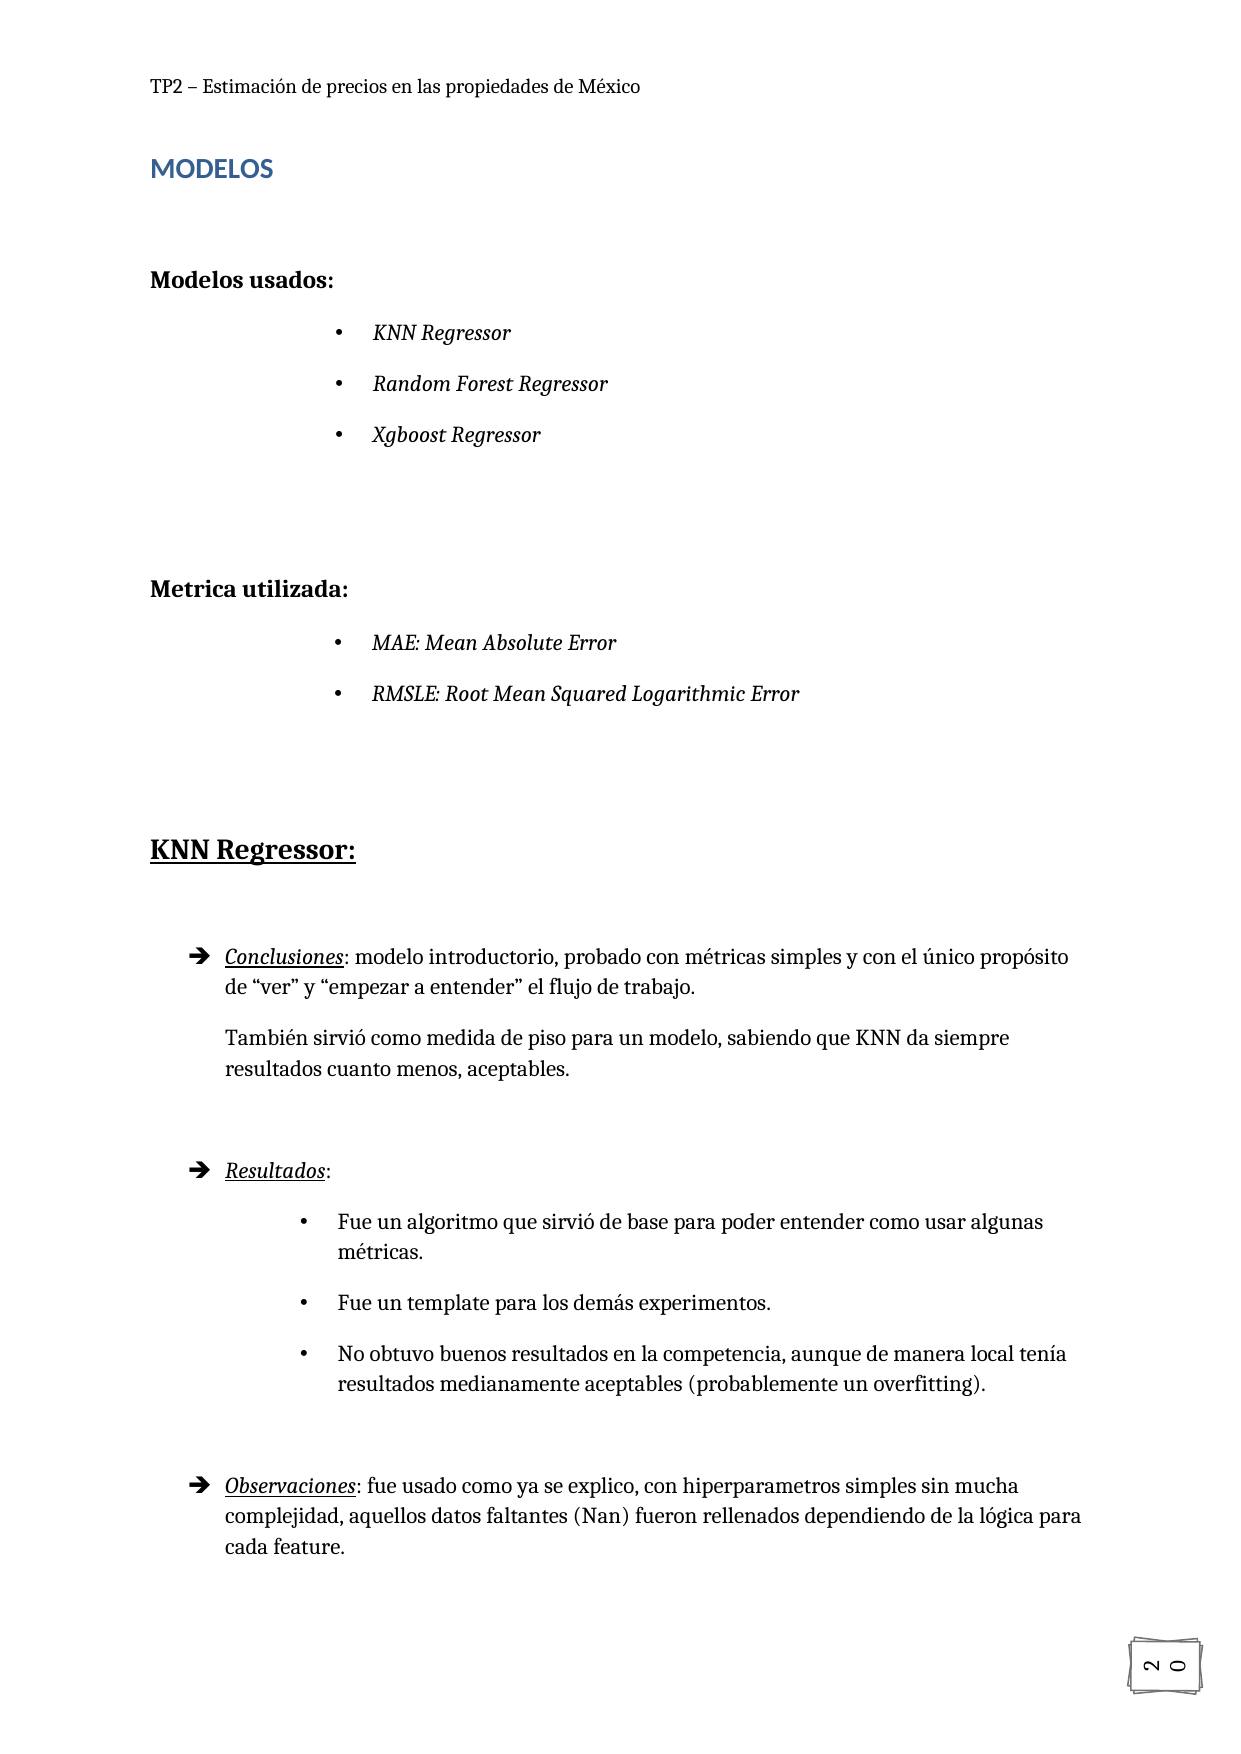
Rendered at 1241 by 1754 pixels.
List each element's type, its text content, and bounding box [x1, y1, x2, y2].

text KNN Regressor: [150, 833, 1090, 867]
list Observaciones: fue usado como ya se explico, con hiperparametros simples sin mucha complejidad, aquellos datos faltantes (Nan) fueron rellenados dependiendo de la lógica para cada feature. [187, 1473, 1090, 1560]
text Modelos usados: [150, 266, 1090, 294]
list MAE: Mean Absolute Error [334, 629, 1090, 656]
list No obtuvo buenos resultados en la competencia, aunque de manera local tenía resultados medianamente aceptables (probablemente un overfitting). [300, 1341, 1090, 1397]
list Fue un algoritmo que sirvió de base para poder entender como usar algunas métricas. [300, 1208, 1090, 1265]
list Conclusiones: modelo introductorio, probado con métricas simples y con el único propósito de “ver” y “empezar a entender” el flujo de trabajo. [187, 944, 1090, 1000]
text MODELOS [150, 150, 1090, 186]
list También sirvió como medida de piso para un modelo, sabiendo que KNN da siempre resultados cuanto menos, aceptables. [187, 1025, 1090, 1082]
list Fue un template para los demás experimentos. [300, 1290, 1090, 1316]
text Metrica utilizada: [150, 575, 1090, 604]
list KNN Regressor [335, 320, 1090, 347]
list Random Forest Regressor [335, 371, 1090, 398]
list Xgboost Regressor [335, 422, 1090, 449]
list Resultados: [187, 1157, 1090, 1184]
list RMSLE: Root Mean Squared Logarithmic Error [334, 680, 1090, 707]
